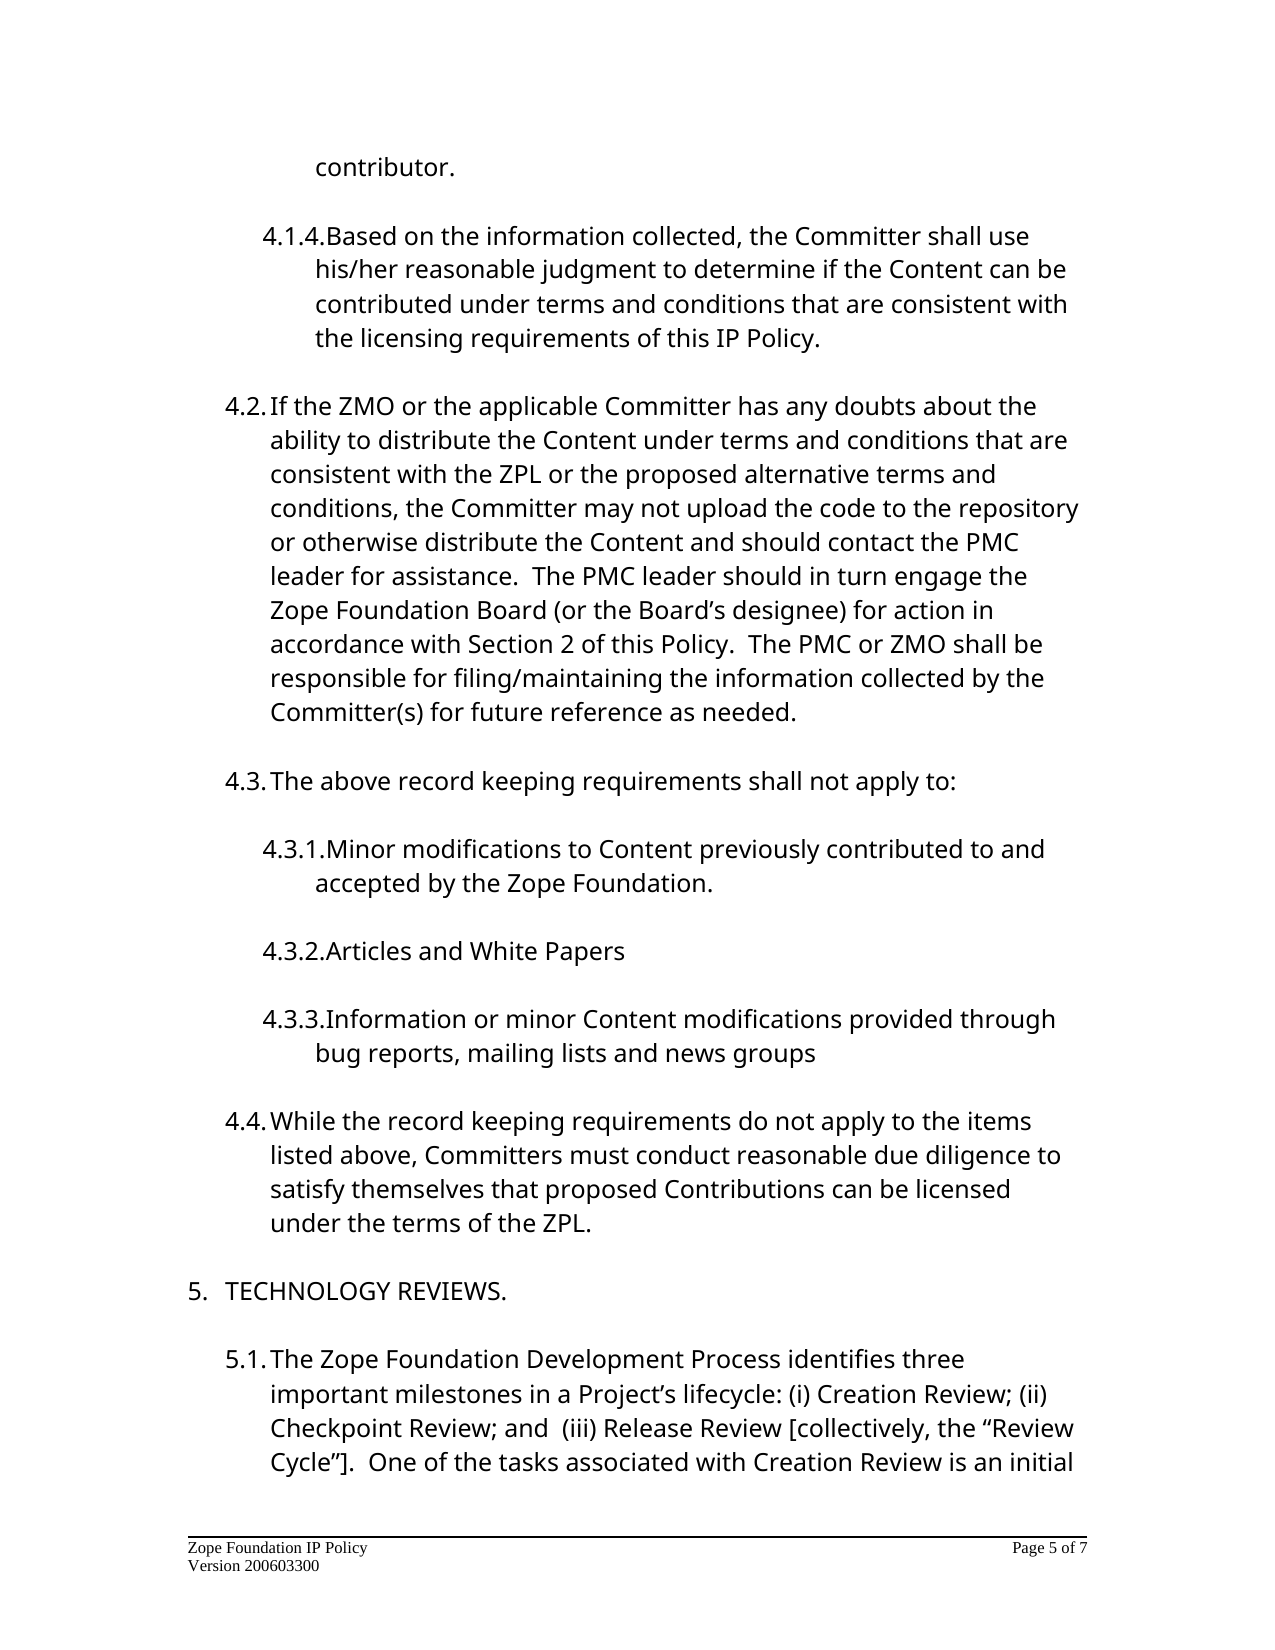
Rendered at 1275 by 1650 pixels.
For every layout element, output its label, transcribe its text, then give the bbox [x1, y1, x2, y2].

list Information or minor Content modifications provided through bug reports, mailing lists and news groups [262, 1002, 1087, 1104]
list The Zope Foundation Development Process identifies three important milestones in a Project’s lifecycle: (i) Creation Review; (ii) Checkpoint Review; and (iii) Release Review [collectively, the “Review Cycle”]. One of the tasks associated with Creation Review is an initial [225, 1342, 1087, 1478]
list Articles and White Papers [262, 933, 1087, 1002]
list While the record keeping requirements do not apply to the items listed above, Committers must conduct reasonable due diligence to satisfy themselves that proposed Contributions can be licensed under the terms of the ZPL. [225, 1104, 1087, 1274]
list If the ZMO or the applicable Committer has any doubts about the ability to distribute the Content under terms and conditions that are consistent with the ZPL or the proposed alternative terms and conditions, the Committer may not upload the code to the repository or otherwise distribute the Content and should contact the PMC leader for assistance. The PMC leader should in turn engage the Zope Foundation Board (or the Board’s designee) for action in accordance with Section 2 of this Policy. The PMC or ZMO shall be responsible for filing/maintaining the information collected by the Committer(s) for future reference as needed. [225, 388, 1087, 763]
list contributor. [262, 150, 1087, 218]
list The above record keeping requirements shall not apply to: [225, 763, 1087, 831]
list TECHNOLOGY REVIEWS. [187, 1274, 1087, 1342]
list Based on the information collected, the Committer shall use his/her reasonable judgment to determine if the Content can be contributed under terms and conditions that are consistent with the licensing requirements of this IP Policy. [262, 218, 1087, 388]
list Minor modifications to Content previously contributed to and accepted by the Zope Foundation. [262, 831, 1087, 933]
